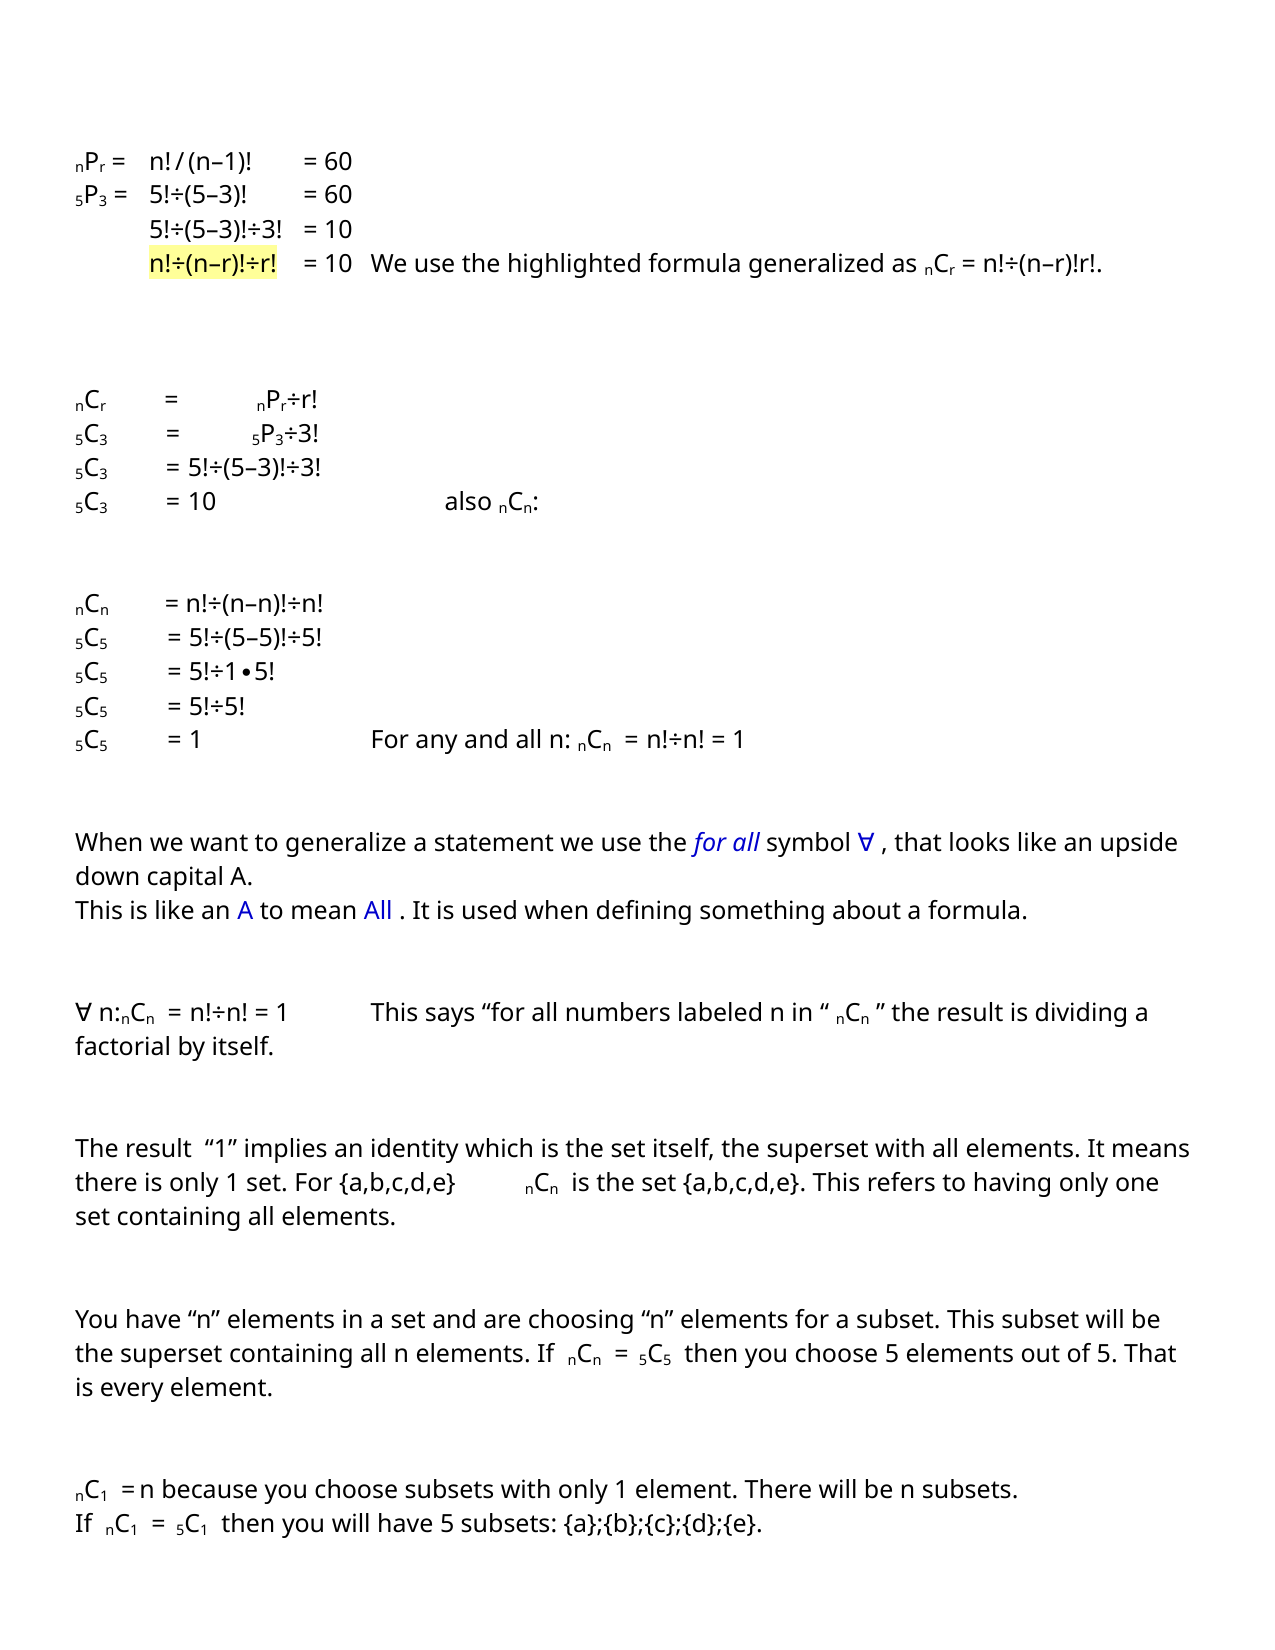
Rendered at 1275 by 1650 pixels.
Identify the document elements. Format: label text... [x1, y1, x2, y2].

text 5C5 = 5!÷1∙5! [75, 654, 1200, 688]
text 5P3 = 5!÷(5–3)! = 60 [75, 177, 1200, 211]
text nPr = n! / (n–1)! = 60 [75, 143, 1200, 177]
text 5C3 = 10 also nCn: [75, 484, 1200, 518]
text nCn = n!÷(n–n)!÷n! [75, 586, 1200, 620]
text 5C5 = 1 For any and all n: nCn = n!÷n! = 1 [75, 722, 1200, 756]
text 5C3 = 5!÷(5–3)!÷3! [75, 450, 1200, 484]
text nC1 = n because you choose subsets with only 1 element. There will be n subsets. [75, 1472, 1200, 1506]
text If nC1 = 5C1 then you will have 5 subsets: {a};{b};{c};{d};{e}. [75, 1506, 1200, 1540]
text 5!÷(5–3)!÷3! = 10 [75, 211, 1200, 245]
text When we want to generalize a statement we use the for all symbol ∀ , that looks like an upside down capital A. [75, 824, 1200, 892]
text ∀ n:nCn = n!÷n! = 1 This says “for all numbers labeled n in “ nCn ” the result is dividing a factorial by itself. [75, 995, 1200, 1063]
text 5C5 = 5!÷5! [75, 688, 1200, 722]
text 5C3 = 5P3÷3! [75, 416, 1200, 450]
text You have “n” elements in a set and are choosing “n” elements for a subset. This subset will be the superset containing all n elements. If nCn = 5C5 then you choose 5 elements out of 5. That is every element. [75, 1301, 1200, 1403]
text 5C5 = 5!÷(5–5)!÷5! [75, 620, 1200, 654]
text The result “1” implies an identity which is the set itself, the superset with all elements. It means there is only 1 set. For {a,b,c,d,e} nCn is the set {a,b,c,d,e}. This refers to having only one set containing all elements. [75, 1131, 1200, 1233]
text This is like an A to mean All . It is used when defining something about a formula. [75, 892, 1200, 927]
text n!÷(n–r)!÷r! = 10 We use the highlighted formula generalized as nCr = n!÷(n–r)!r!. [75, 245, 1200, 279]
text nCr = nPr÷r! [75, 382, 1200, 416]
